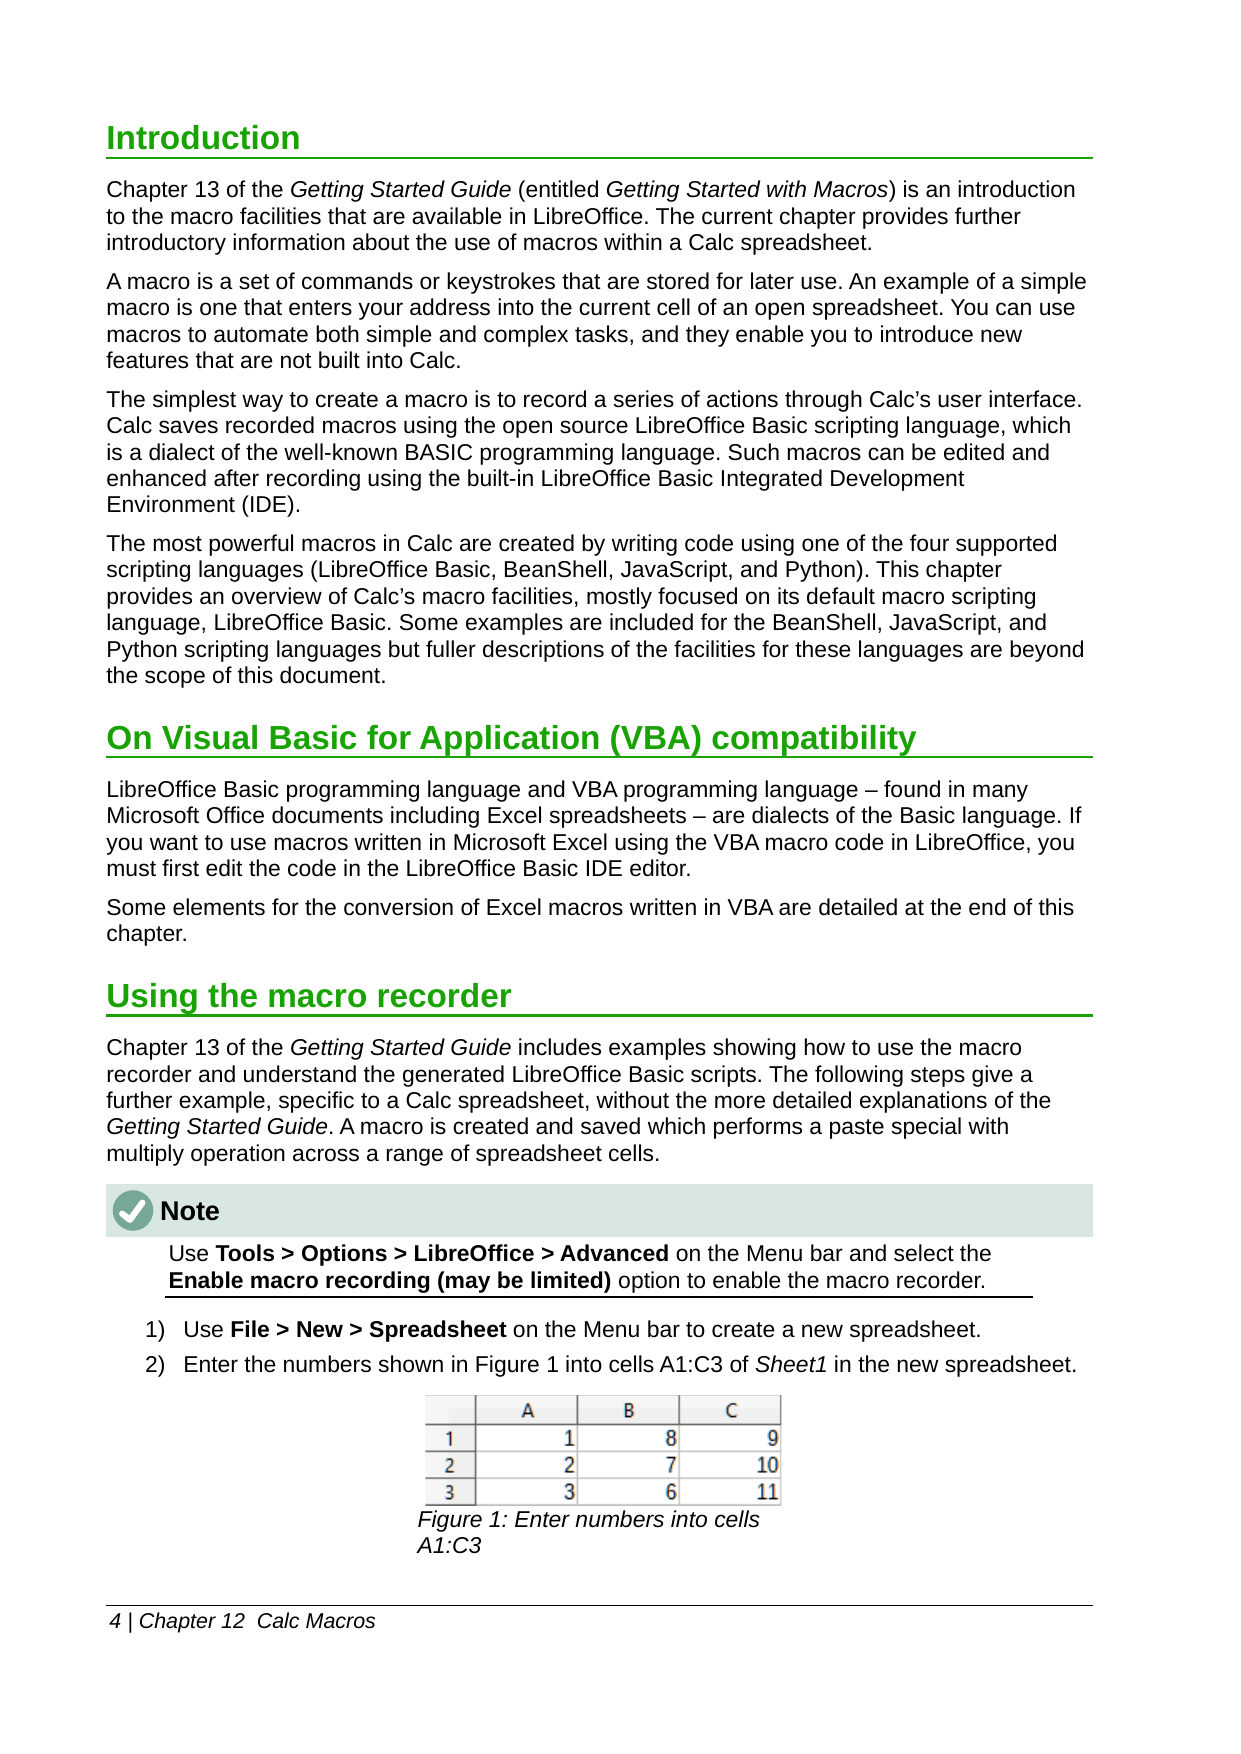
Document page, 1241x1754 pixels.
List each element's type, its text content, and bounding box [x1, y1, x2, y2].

text Figure 1: Enter numbers into cells A1:C3 [417, 1389, 782, 1559]
text LibreOffice Basic programming language and VBA programming language – found in many Microsoft Office documents including Excel spreadsheets – are dialects of the Basic language. If you want to use macros written in Microsoft Excel using the VBA macro code in LibreOffice, you must first edit the code in the LibreOffice Basic IDE editor. [106, 776, 1093, 881]
subtitle On Visual Basic for Application (VBA) compatibility [106, 718, 1093, 756]
text The most powerful macros in Calc are created by writing code using one of the four supported scripting languages (LibreOffice Basic, BeanShell, JavaScript, and Python). This chapter provides an overview of Calc’s macro facilities, mostly focused on its default macro scripting language, LibreOffice Basic. Some examples are included for the BeanShell, JavaScript, and Python scripting languages but fuller descriptions of the facilities for these languages are beyond the scope of this document. [106, 530, 1093, 688]
subtitle Note [106, 1184, 1093, 1237]
list Enter the numbers shown in Figure 1 into cells A1:C3 of Sheet1 in the new spreadsheet. [165, 1351, 1093, 1377]
text A macro is a set of commands or keystrokes that are stored for later use. An example of a simple macro is one that enters your address into the current cell of an open spreadsheet. You can use macros to automate both simple and complex tasks, and they enable you to introduce new features that are not built into Calc. [106, 268, 1093, 373]
text Chapter 13 of the Getting Started Guide includes examples showing how to use the macro recorder and understand the generated LibreOffice Basic scripts. The following steps give a further example, specific to a Calc spreadsheet, without the more detailed explanations of the Getting Started Guide. A macro is created and saved which performs a paste special with multiply operation across a range of spreadsheet cells. [106, 1034, 1093, 1166]
list Use File > New > Spreadsheet on the Menu bar to create a new spreadsheet. [165, 1316, 1093, 1342]
text Some elements for the conversion of Excel macros written in VBA are detailed at the end of this chapter. [106, 894, 1093, 947]
text Chapter 13 of the Getting Started Guide (entitled Getting Started with Macros) is an introduction to the macro facilities that are available in LibreOffice. The current chapter provides further introductory information about the use of macros within a Calc spreadsheet. [106, 176, 1093, 255]
subtitle Using the macro recorder [106, 976, 1093, 1014]
subtitle Introduction [106, 118, 1093, 157]
text The simplest way to create a macro is to record a series of actions through Calc’s user interface. Calc saves recorded macros using the open source LibreOffice Basic scripting language, which is a dialect of the well-known BASIC programming language. Such macros can be edited and enhanced after recording using the built-in LibreOffice Basic Integrated Development Environment (IDE). [106, 386, 1093, 518]
text Use Tools > Options > LibreOffice > Advanced on the Menu bar and select the Enable macro recording (may be limited) option to enable the macro recorder. [165, 1237, 1033, 1296]
picture [425, 1395, 782, 1506]
